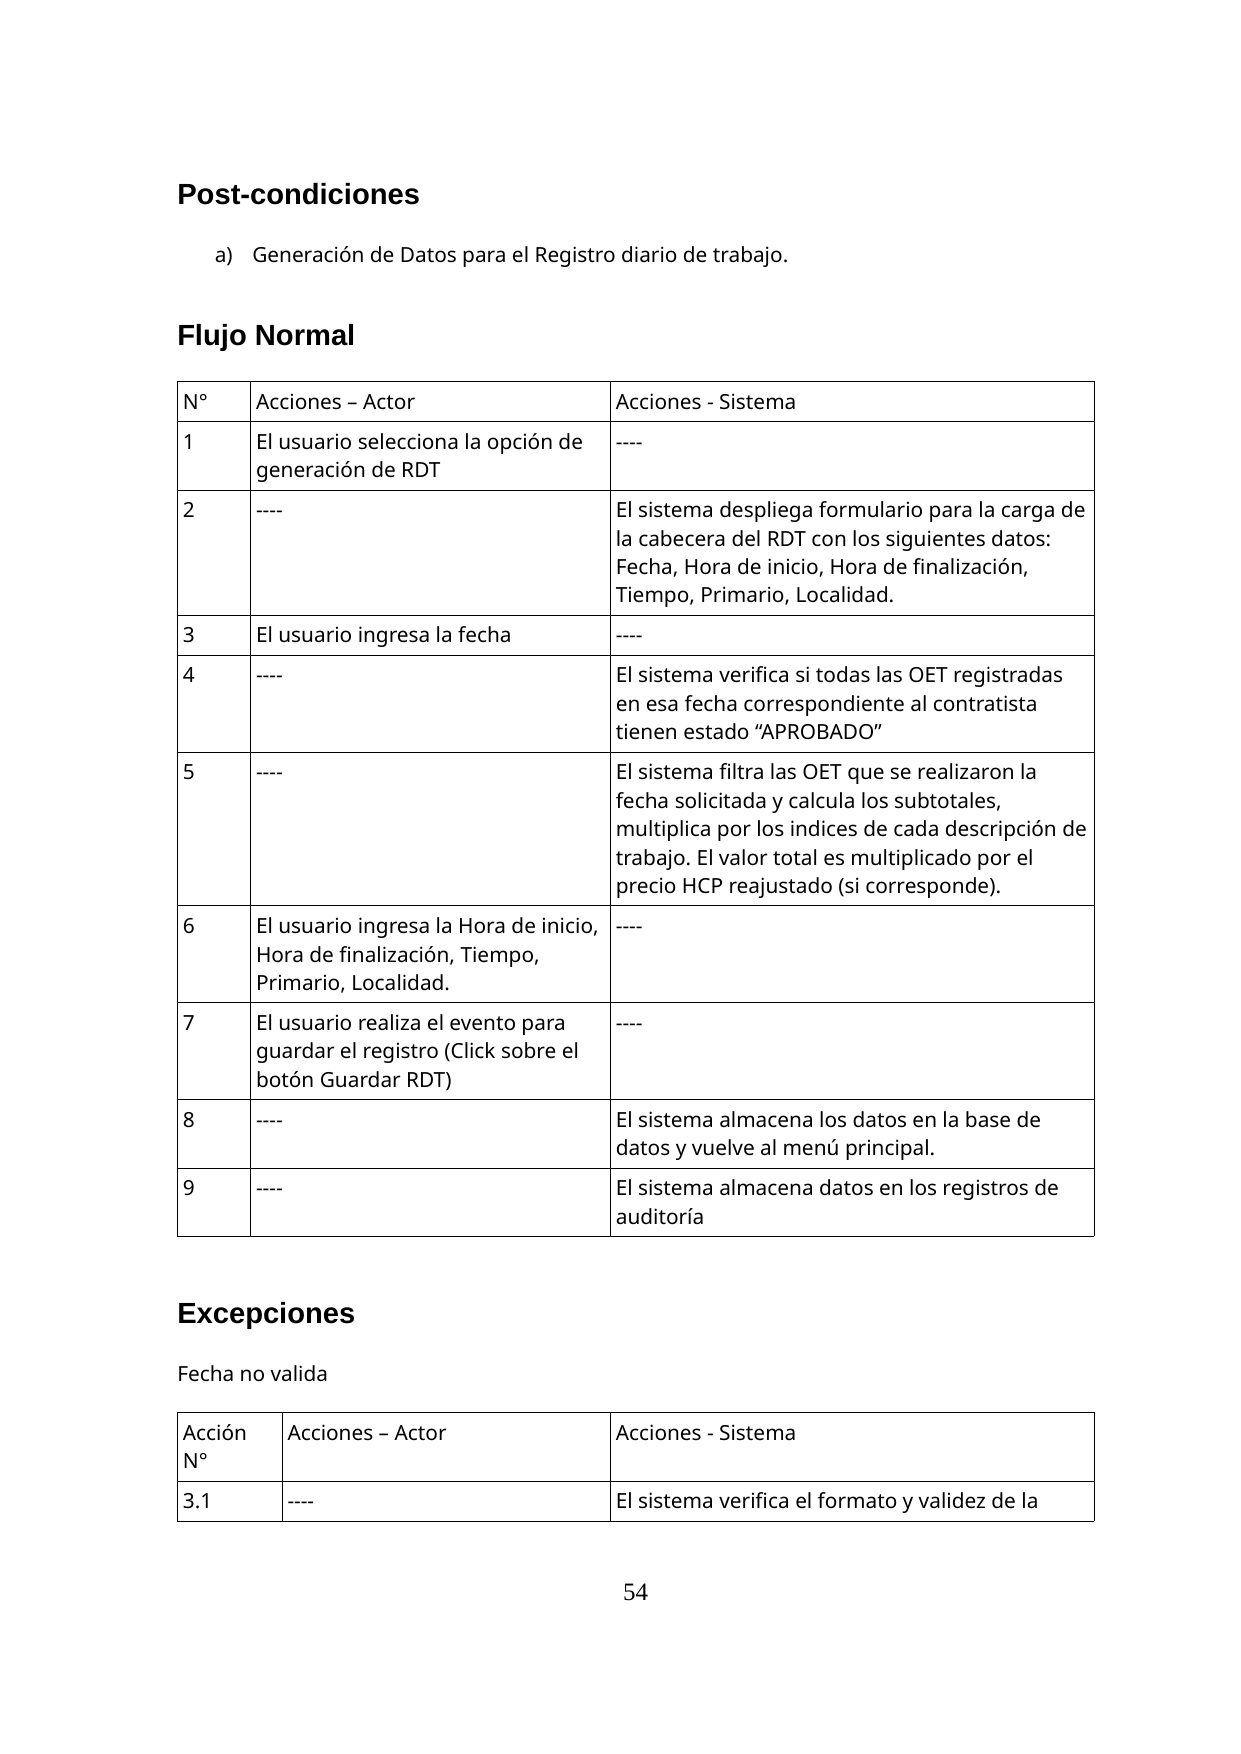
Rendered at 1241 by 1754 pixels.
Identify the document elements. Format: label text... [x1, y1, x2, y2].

table_cell ---- [283, 1482, 610, 1521]
table_cell 2 [178, 491, 250, 615]
table_cell El usuario ingresa la fecha [251, 616, 610, 655]
table_cell El sistema despliega formulario para la carga de la cabecera del RDT con los siguientes datos: Fecha, Hora de inicio, Hora de finalización, Tiempo, Primario, Localidad. [611, 491, 1094, 615]
table_header Acción N° [178, 1413, 282, 1481]
table_cell 7 [178, 1003, 250, 1099]
table_cell ---- [251, 753, 610, 905]
table_cell 5 [178, 753, 250, 905]
table_header Acciones - Sistema [611, 1413, 1094, 1481]
table_cell ---- [251, 491, 610, 615]
table_cell 4 [178, 656, 250, 752]
table_cell El sistema verifica el formato y validez de la [611, 1482, 1094, 1521]
table_cell ---- [611, 422, 1094, 489]
table_cell El sistema almacena los datos en la base de datos y vuelve al menú principal. [611, 1100, 1094, 1168]
subtitle Excepciones [177, 1296, 1093, 1329]
table_header Acciones – Actor [251, 382, 610, 421]
table_cell ---- [611, 906, 1094, 1002]
table_cell 3.1 [178, 1482, 282, 1521]
table_cell El usuario selecciona la opción de generación de RDT [251, 422, 610, 489]
table_cell El usuario realiza el evento para guardar el registro (Click sobre el botón Guardar RDT) [251, 1003, 610, 1099]
text Fecha no valida [177, 1359, 1093, 1387]
table_cell El sistema verifica si todas las OET registradas en esa fecha correspondiente al contratista tienen estado “APROBADO” [611, 656, 1094, 752]
table_cell El sistema filtra las OET que se realizaron la fecha solicitada y calcula los subtotales, multiplica por los indices de cada descripción de trabajo. El valor total es multiplicado por el precio HCP reajustado (si corresponde). [611, 753, 1094, 905]
table_cell ---- [251, 1169, 610, 1236]
subtitle Post-condiciones [177, 177, 1093, 211]
table_header Acciones – Actor [283, 1413, 610, 1481]
table_cell 3 [178, 616, 250, 655]
table_cell ---- [251, 1100, 610, 1168]
table_cell 8 [178, 1100, 250, 1168]
table_cell ---- [611, 1003, 1094, 1099]
table_cell 6 [178, 906, 250, 1002]
table_cell 9 [178, 1169, 250, 1236]
subtitle Flujo Normal [177, 318, 1093, 352]
table_header N° [178, 382, 250, 421]
table_cell ---- [611, 616, 1094, 655]
table_header Acciones - Sistema [611, 382, 1094, 421]
table_cell El usuario ingresa la Hora de inicio, Hora de finalización, Tiempo, Primario, Localidad. [251, 906, 610, 1002]
table_cell El sistema almacena datos en los registros de auditoría [611, 1169, 1094, 1236]
table_cell ---- [251, 656, 610, 752]
list Generación de Datos para el Registro diario de trabajo. [214, 240, 1093, 268]
table_cell 1 [178, 422, 250, 489]
